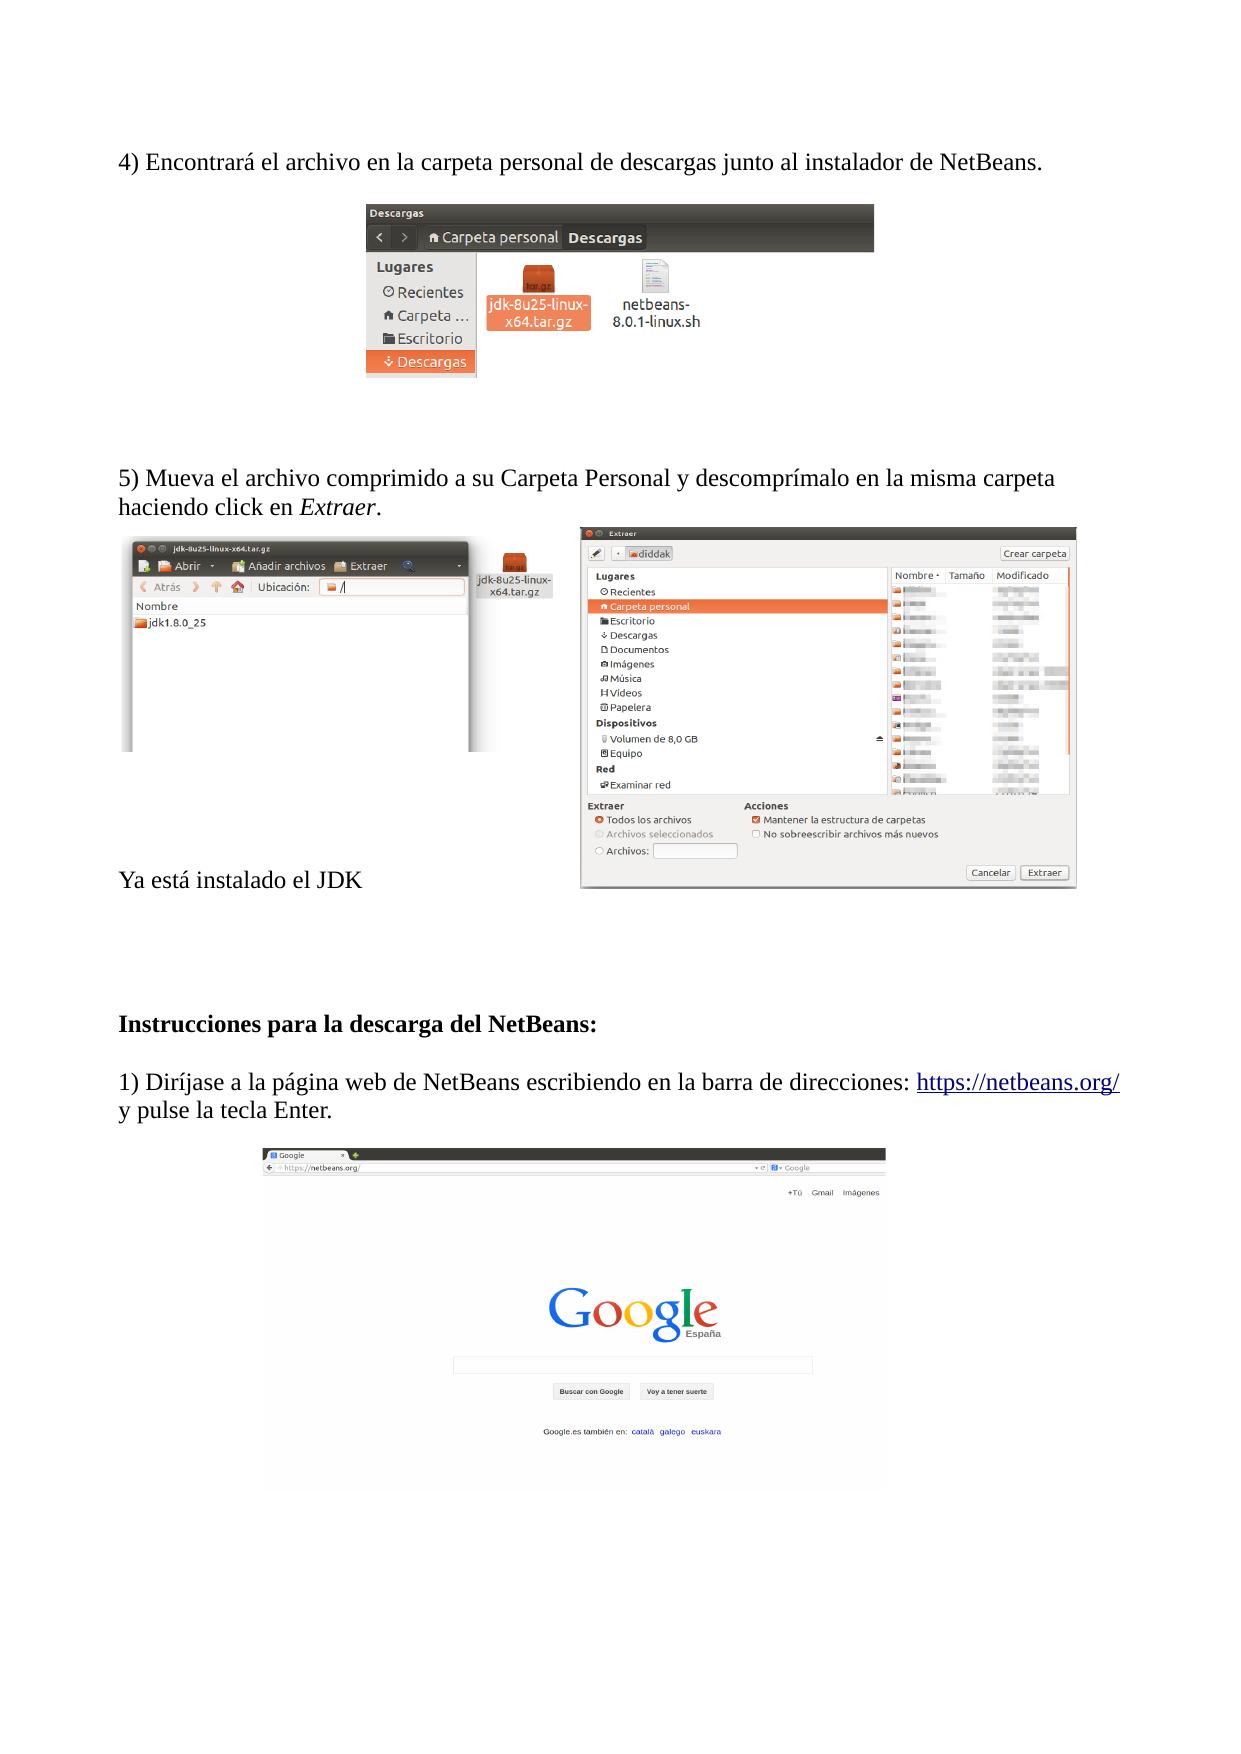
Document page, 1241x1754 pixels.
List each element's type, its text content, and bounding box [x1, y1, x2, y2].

text 4) Encontrará el archivo en la carpeta personal de descargas junto al instalador de NetBeans. [118, 147, 1122, 176]
picture [262, 1148, 886, 1491]
text Instrucciones para la descarga del NetBeans: [118, 1009, 1122, 1038]
picture [121, 536, 558, 752]
text Ya está instalado el JDK [118, 866, 1122, 894]
picture [366, 204, 875, 378]
picture [580, 527, 1077, 889]
text 5) Mueva el archivo comprimido a su Carpeta Personal y descomprímalo en la misma carpeta haciendo click en Extraer. [118, 463, 1122, 521]
text 1) Diríjase a la página web de NetBeans escribiendo en la barra de direcciones: https://netbeans.org/ y pulse la tecla Enter. [118, 1067, 1122, 1124]
